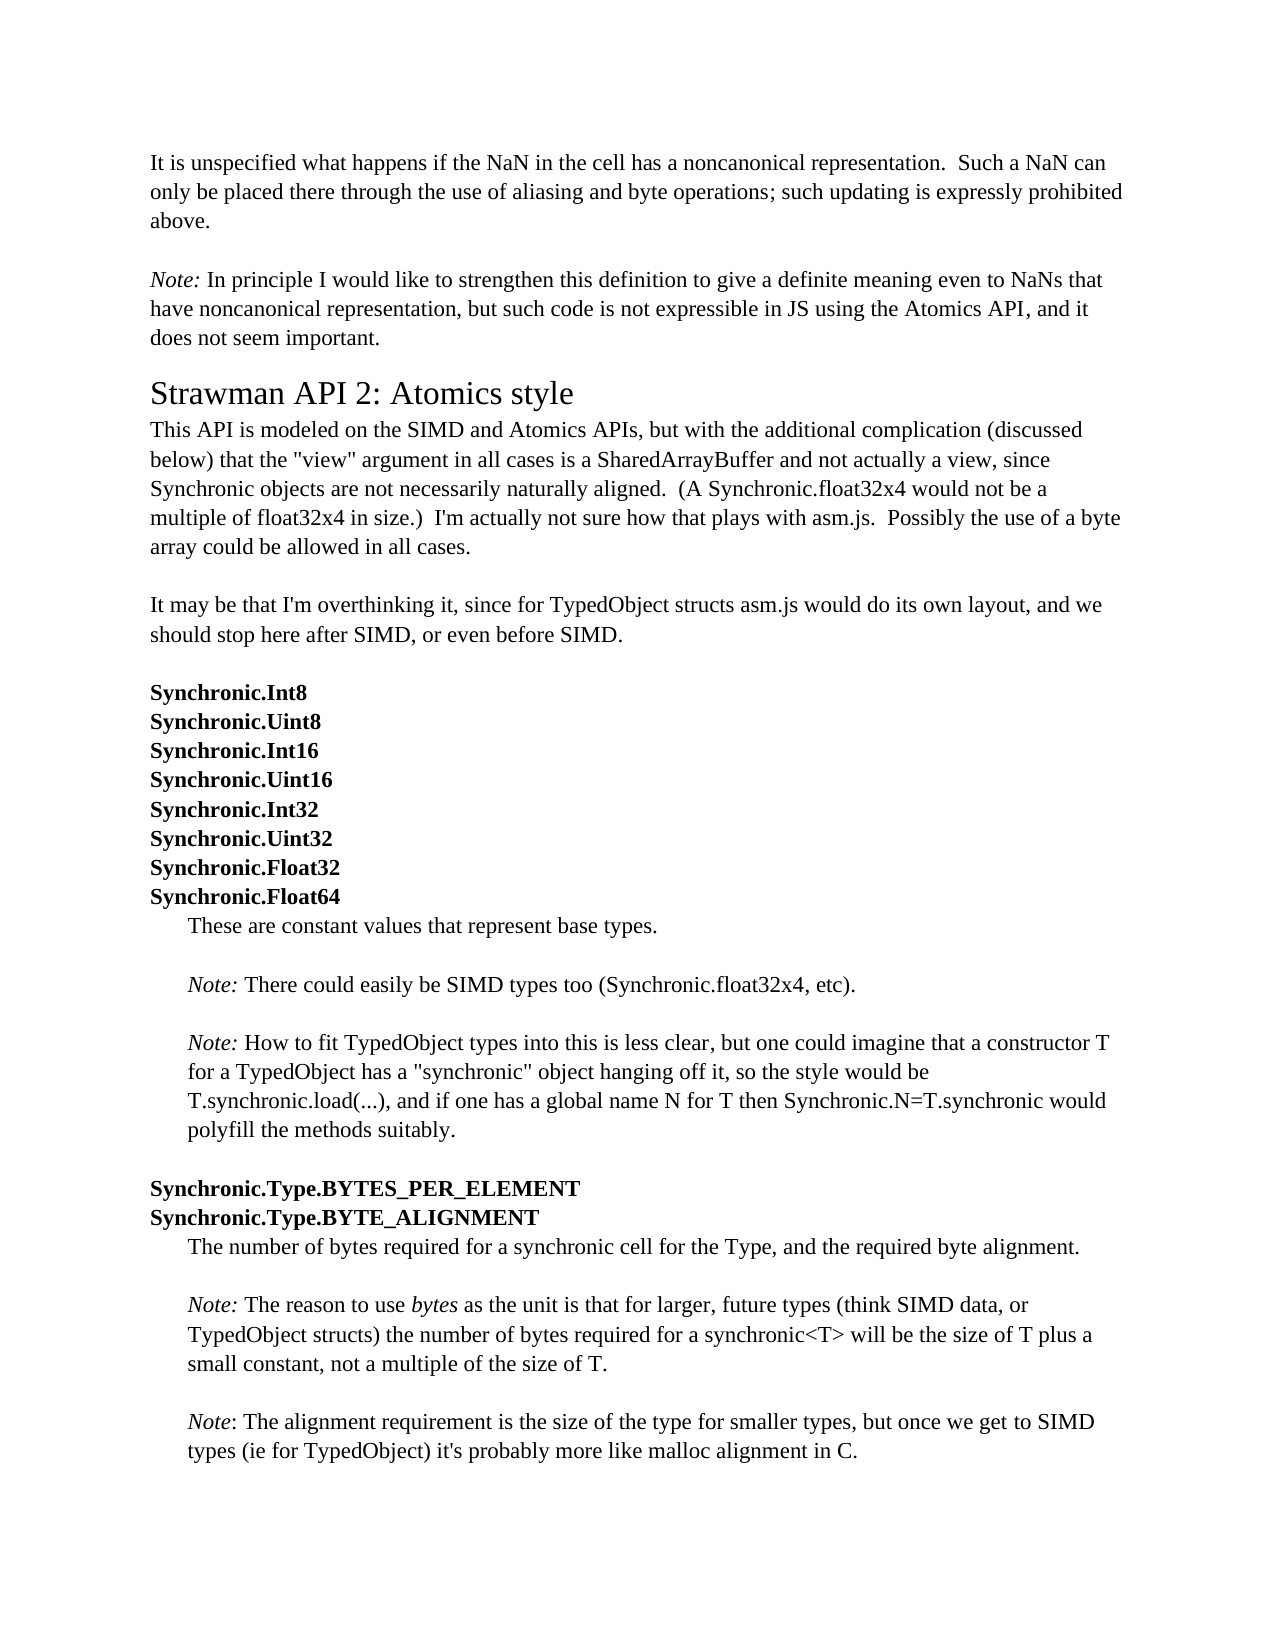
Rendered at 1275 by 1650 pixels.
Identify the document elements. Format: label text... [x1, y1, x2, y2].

text It is unspecified what happens if the NaN in the cell has a noncanonical representation. Such a NaN can only be placed there through the use of aliasing and byte operations; such updating is expressly prohibited above. [150, 150, 1125, 234]
subtitle Strawman API 2: Atomics style [150, 375, 1125, 412]
text The number of bytes required for a synchronic cell for the Type, and the required byte alignment. [187, 1234, 1125, 1259]
text Synchronic.Type.BYTE_ALIGNMENT [150, 1205, 1125, 1230]
text Synchronic.Uint32 [150, 826, 1125, 851]
text Synchronic.Type.BYTES_PER_ELEMENT [150, 1176, 1125, 1201]
text Synchronic.Float64 [150, 884, 1125, 909]
text Synchronic.Int16 [150, 738, 1125, 764]
text Synchronic.Int8 [150, 680, 1125, 705]
text It may be that I'm overthinking it, since for TypedObject structs asm.js would do its own layout, and we should stop here after SIMD, or even before SIMD. [150, 592, 1125, 647]
text Note: How to fit TypedObject types into this is less clear, but one could imagine that a constructor T for a TypedObject has a "synchronic" object hanging off it, so the style would be T.synchronic.load(...), and if one has a global name N for T then Synchronic.N=T.synchronic would polyfill the methods suitably. [187, 1030, 1125, 1143]
text Synchronic.Int32 [150, 797, 1125, 822]
text Note: In principle I would like to strengthen this definition to give a definite meaning even to NaNs that have noncanonical representation, but such code is not expressible in JS using the Atomics API, and it does not seem important. [150, 267, 1125, 350]
text Synchronic.Float32 [150, 855, 1125, 880]
text Synchronic.Uint16 [150, 767, 1125, 793]
text Synchronic.Uint8 [150, 709, 1125, 734]
text This API is modeled on the SIMD and Atomics APIs, but with the additional complication (discussed below) that the "view" argument in all cases is a SharedArrayBuffer and not actually a view, since Synchronic objects are not necessarily naturally aligned. (A Synchronic.float32x4 would not be a multiple of float32x4 in size.) I'm actually not sure how that plays with asm.js. Possibly the use of a byte array could be allowed in all cases. [150, 417, 1125, 559]
text Note: The reason to use bytes as the unit is that for larger, future types (think SIMD data, or TypedObject structs) the number of bytes required for a synchronic<T> will be the size of T plus a small constant, not a multiple of the size of T. [187, 1292, 1125, 1376]
text These are constant values that represent base types. [187, 913, 1125, 939]
text Note: There could easily be SIMD types too (Synchronic.float32x4, etc). [187, 972, 1125, 997]
text Note: The alignment requirement is the size of the type for smaller types, but once we get to SIMD types (ie for TypedObject) it's probably more like malloc alignment in C. [187, 1409, 1125, 1464]
